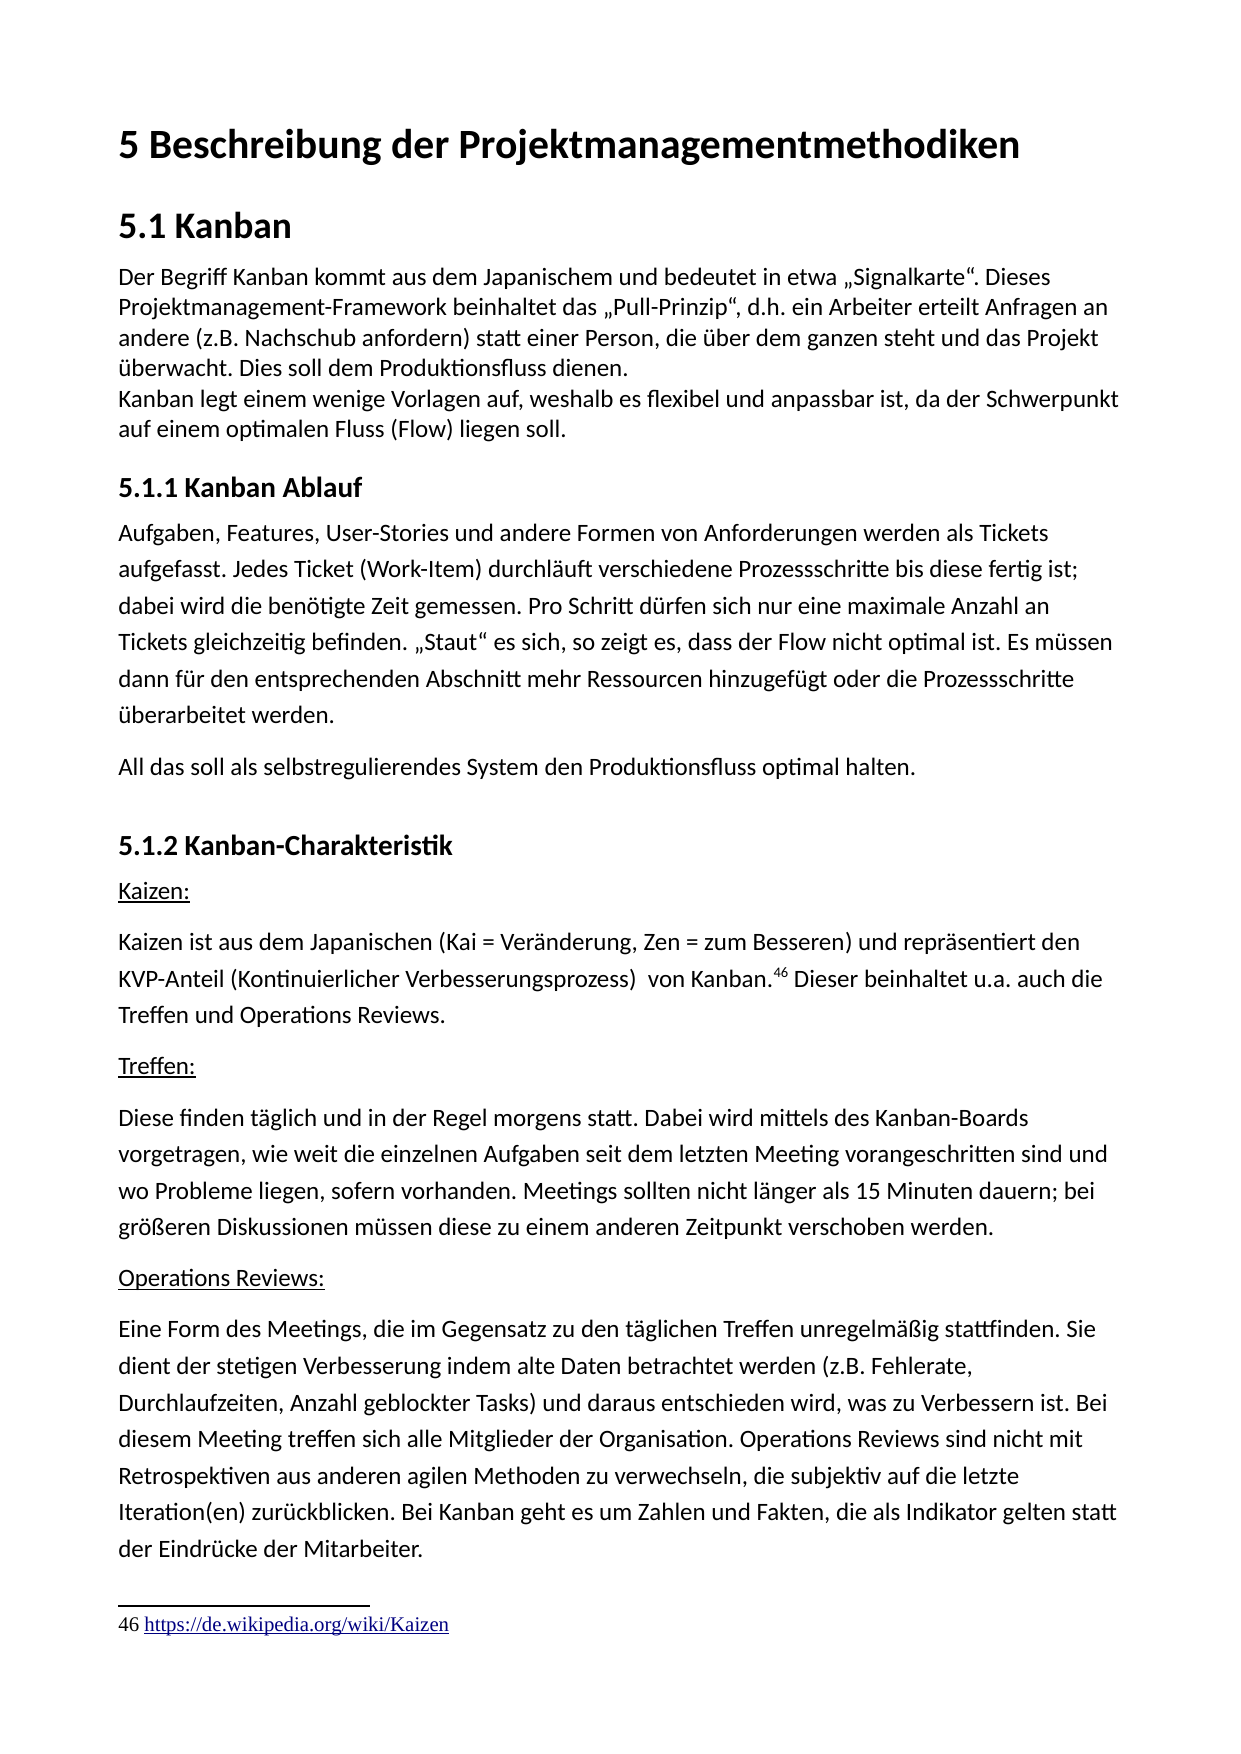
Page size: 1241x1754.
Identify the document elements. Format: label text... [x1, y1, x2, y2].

text Aufgaben, Features, User-Stories und andere Formen von Anforderungen werden als Tickets aufgefasst. Jedes Ticket (Work-Item) durchläuft verschiedene Prozessschritte bis diese fertig ist; dabei wird die benötigte Zeit gemessen. Pro Schritt dürfen sich nur eine maximale Anzahl an Tickets gleichzeitig befinden. „Staut“ es sich, so zeigt es, dass der Flow nicht optimal ist. Es müssen dann für den entsprechenden Abschnitt mehr Ressourcen hinzugefügt oder die Prozessschritte überarbeitet werden. [118, 517, 1122, 730]
text Treffen: [118, 1051, 1122, 1081]
text Operations Reviews: [118, 1262, 1122, 1293]
text Kaizen: [118, 875, 1122, 906]
text Der Begriff Kanban kommt aus dem Japanischem und bedeutet in etwa „Signalkarte“. Dieses Projektmanagement-Framework beinhaltet das „Pull-Prinzip“, d.h. ein Arbeiter erteilt Anfragen an andere (z.B. Nachschub anfordern) statt einer Person, die über dem ganzen steht und das Projekt überwacht. Dies soll dem Produktionsfluss dienen. [118, 261, 1122, 383]
text https://de.wikipedia.org/wiki/Kaizen [118, 1612, 1122, 1636]
subtitle 5.1.2 Kanban-Charakteristik [118, 827, 1122, 863]
text All das soll als selbstregulierendes System den Produktionsfluss optimal halten. [118, 751, 1122, 781]
subtitle 5.1.1 Kanban Ablauf [118, 469, 1122, 504]
text Kanban legt einem wenige Vorlagen auf, weshalb es flexibel und anpassbar ist, da der Schwerpunkt auf einem optimalen Fluss (Flow) liegen soll. [118, 383, 1122, 444]
subtitle 5.1 Kanban [118, 202, 1122, 248]
text Kaizen ist aus dem Japanischen (Kai = Veränderung, Zen = zum Besseren) und repräsentiert den KVP-Anteil (Kontinuierlicher Verbesserungsprozess) von Kanban. Dieser beinhaltet u.a. auch die Treffen und Operations Reviews. [118, 926, 1122, 1030]
text Diese finden täglich und in der Regel morgens statt. Dabei wird mittels des Kanban-Boards vorgetragen, wie weit die einzelnen Aufgaben seit dem letzten Meeting vorangeschritten sind und wo Probleme liegen, sofern vorhanden. Meetings sollten nicht länger als 15 Minuten dauern; bei größeren Diskussionen müssen diese zu einem anderen Zeitpunkt verschoben werden. [118, 1102, 1122, 1242]
text Eine Form des Meetings, die im Gegensatz zu den täglichen Treffen unregelmäßig stattfinden. Sie dient der stetigen Verbesserung indem alte Daten betrachtet werden (z.B. Fehlerate, Durchlaufzeiten, Anzahl geblockter Tasks) und daraus entschieden wird, was zu Verbessern ist. Bei diesem Meeting treffen sich alle Mitglieder der Organisation. Operations Reviews sind nicht mit Retrospektiven aus anderen agilen Methoden zu verwechseln, die subjektiv auf die letzte Iteration(en) zurückblicken. Bei Kanban geht es um Zahlen und Fakten, die als Indikator gelten statt der Eindrücke der Mitarbeiter. [118, 1314, 1122, 1563]
subtitle 5 Beschreibung der Projektmanagementmethodiken [118, 118, 1122, 169]
